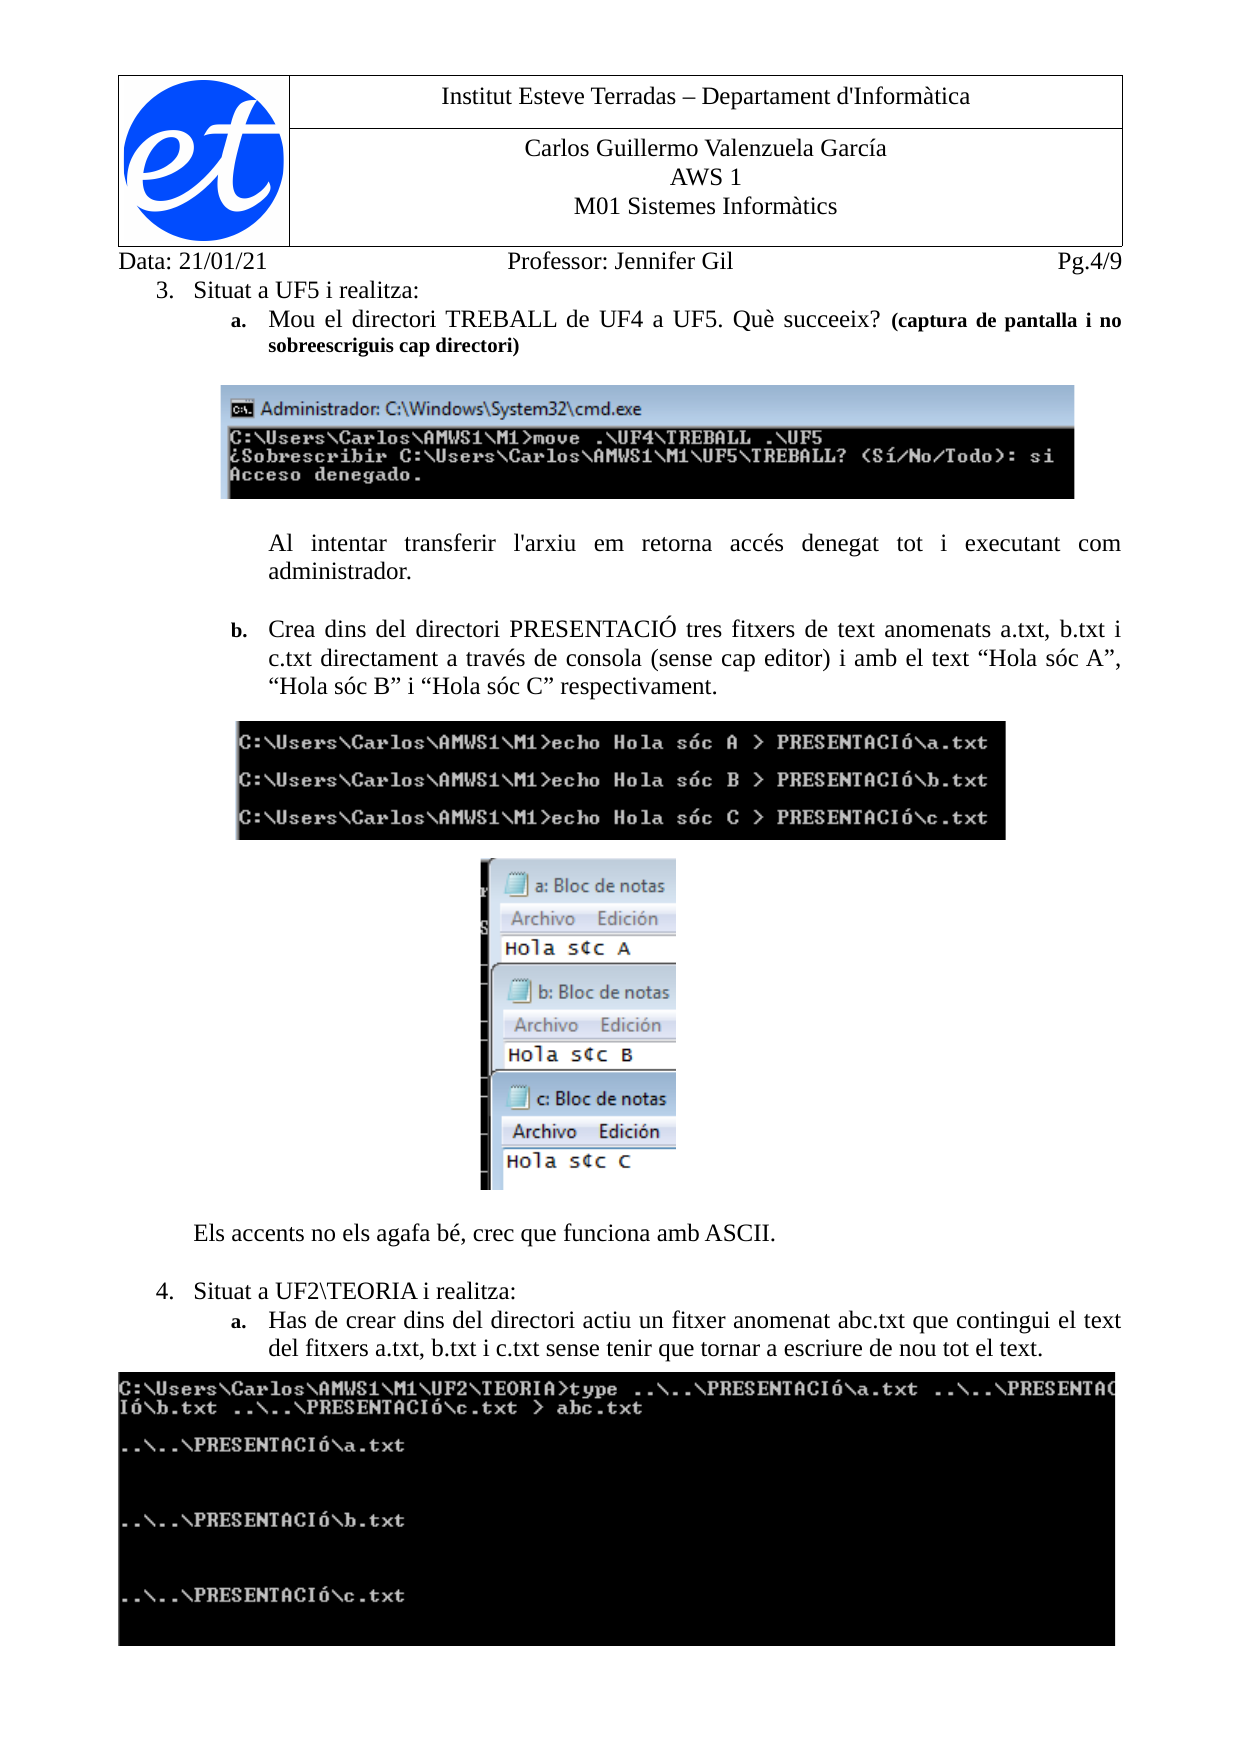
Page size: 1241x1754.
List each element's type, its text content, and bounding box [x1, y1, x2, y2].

picture [123, 80, 284, 241]
list Situat a UF2\TEORIA i realitza: [156, 1276, 1122, 1305]
list Mou el directori TREBALL de UF4 a UF5. Què succeeix? (captura de pantalla i no sobreescriguis cap directori) [231, 304, 1122, 357]
list Al intentar transferir l'arxiu em retorna accés denegat tot i executant com administrador. [231, 528, 1122, 585]
picture [480, 858, 676, 1190]
list Situat a UF5 i realitza: [156, 275, 1122, 304]
list Els accents no els agafa bé, crec que funciona amb ASCII. [156, 1218, 1122, 1247]
picture [220, 385, 1075, 499]
picture [235, 721, 1006, 840]
list Has de crear dins del directori actiu un fitxer anomenat abc.txt que contingui el text del fitxers a.txt, b.txt i c.txt sense tenir que tornar a escriure de nou tot el text. [231, 1305, 1122, 1362]
list Crea dins del directori PRESENTACIÓ tres fitxers de text anomenats a.txt, b.txt i c.txt directament a través de consola (sense cap editor) i amb el text “Hola sóc A”, “Hola sóc B” i “Hola sóc C” respectivament. [231, 614, 1122, 700]
picture [118, 1372, 1116, 1646]
